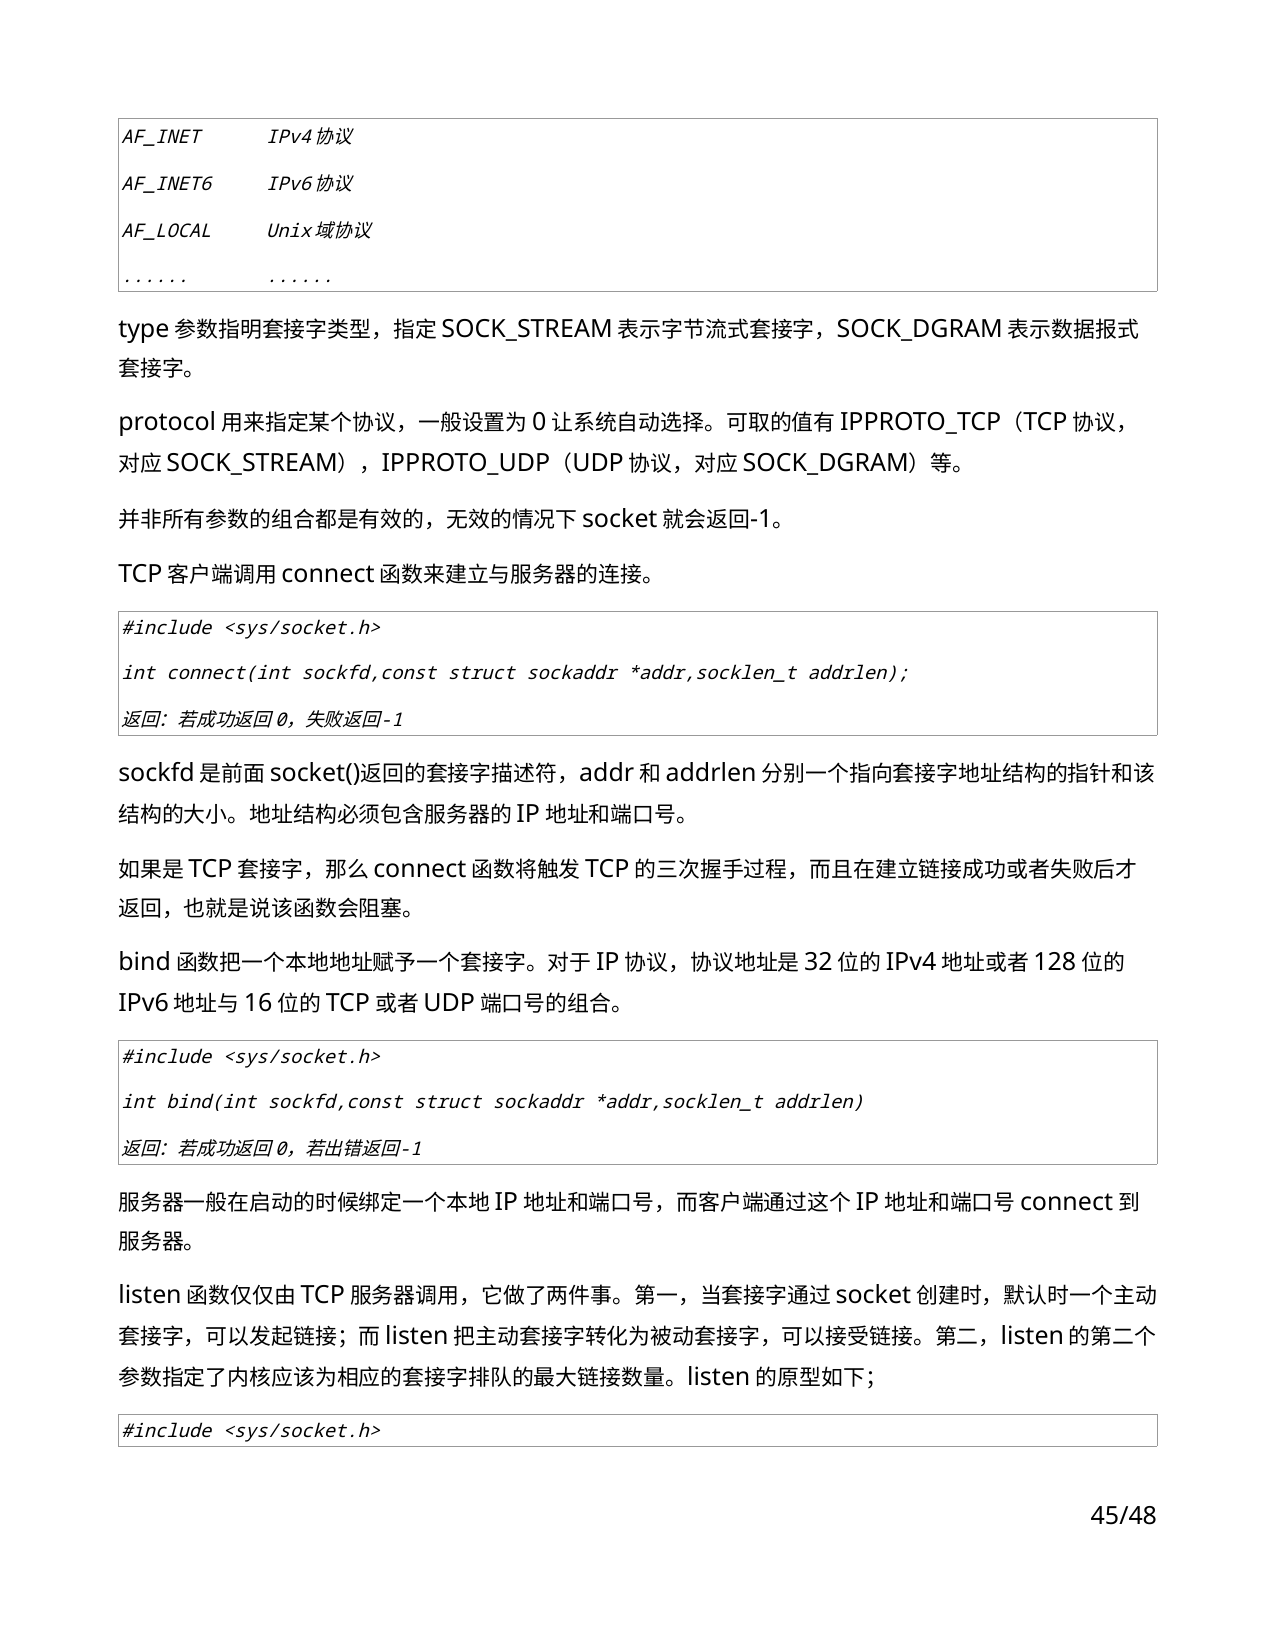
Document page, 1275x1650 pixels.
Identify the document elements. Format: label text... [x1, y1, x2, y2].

text 服务器一般在启动的时候绑定一个本地IP地址和端口号，而客户端通过这个IP地址和端口号connect到服务器。 [118, 1184, 1157, 1256]
text AF_INET IPv4协议 [119, 119, 1157, 148]
text TCP客户端调用connect函数来建立与服务器的连接。 [118, 556, 1157, 590]
text 返回：若成功返回0，失败返回-1 [119, 701, 1157, 735]
text protocol用来指定某个协议，一般设置为0让系统自动选择。可取的值有IPPROTO_TCP（TCP协议，对应SOCK_STREAM），IPPROTO_UDP（UDP协议，对应SOCK_DGRAM）等。 [118, 404, 1157, 479]
text AF_INET6 IPv6协议 [119, 165, 1157, 196]
text 如果是TCP套接字，那么connect函数将触发TCP的三次握手过程，而且在建立链接成功或者失败后才返回，也就是说该函数会阻塞。 [118, 851, 1157, 923]
text 返回：若成功返回0，若出错返回-1 [119, 1131, 1157, 1164]
text 并非所有参数的组合都是有效的，无效的情况下socket就会返回-1。 [118, 500, 1157, 534]
text sockfd是前面socket()返回的套接字描述符，addr和addrlen分别一个指向套接字地址结构的指针和该结构的大小。地址结构必须包含服务器的IP地址和端口号。 [118, 755, 1157, 830]
text AF_LOCAL Unix域协议 [119, 212, 1157, 243]
text type参数指明套接字类型，指定SOCK_STREAM表示字节流式套接字，SOCK_DGRAM表示数据报式套接字。 [118, 311, 1157, 383]
text #include <sys/socket.h> [119, 1041, 1157, 1069]
text bind函数把一个本地地址赋予一个套接字。对于IP协议，协议地址是32位的IPv4地址或者128位的IPv6地址与16位的TCP或者UDP端口号的组合。 [118, 944, 1157, 1019]
text int bind(int sockfd,const struct sockaddr *addr,socklen_t addrlen) [119, 1085, 1157, 1114]
text #include <sys/socket.h> [119, 612, 1157, 640]
text ...... ...... [119, 260, 1157, 291]
text int connect(int sockfd,const struct sockaddr *addr,socklen_t addrlen); [119, 656, 1157, 685]
text #include <sys/socket.h> [119, 1415, 1157, 1446]
text listen函数仅仅由TCP服务器调用，它做了两件事。第一，当套接字通过socket创建时，默认时一个主动套接字，可以发起链接；而listen把主动套接字转化为被动套接字，可以接受链接。第二，listen的第二个参数指定了内核应该为相应的套接字排队的最大链接数量。listen的原型如下； [118, 1277, 1157, 1393]
